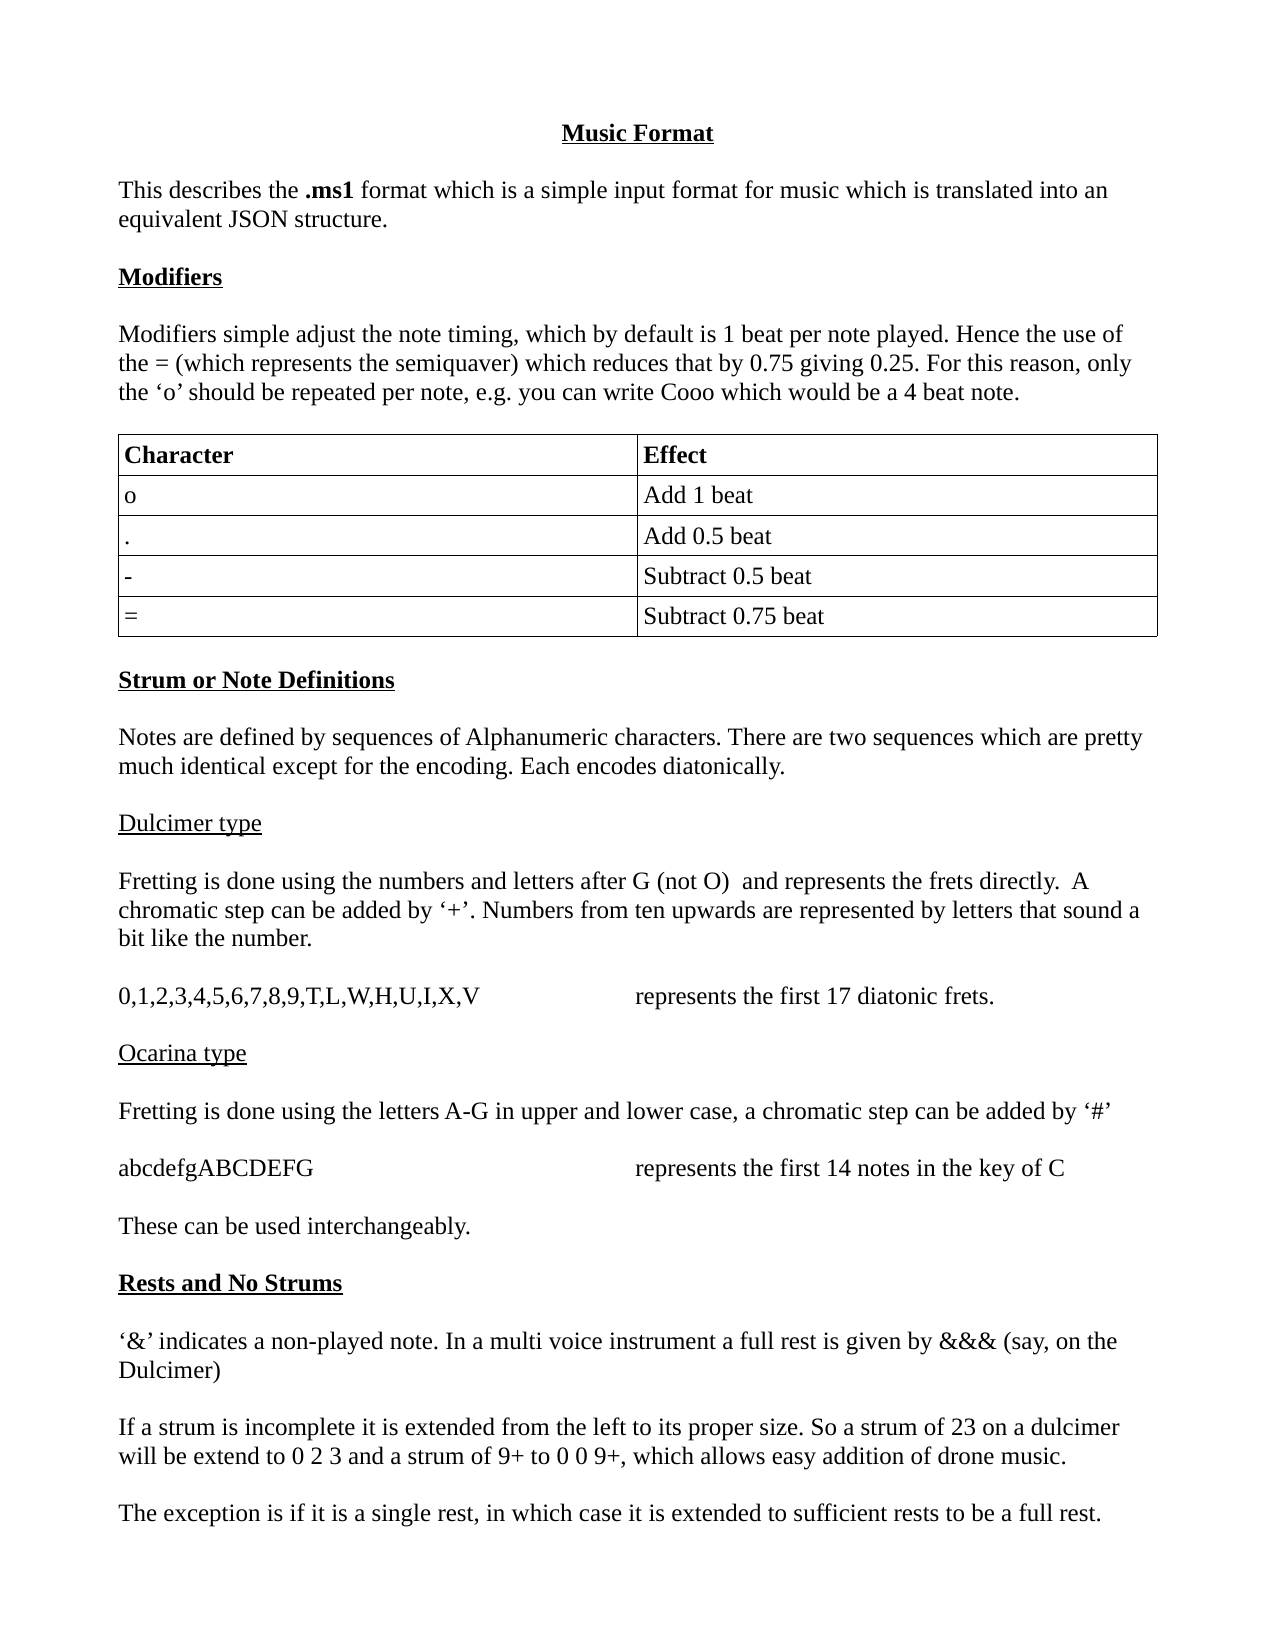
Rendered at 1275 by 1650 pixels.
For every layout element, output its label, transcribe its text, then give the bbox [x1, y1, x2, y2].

text ‘&’ indicates a non-played note. In a multi voice instrument a full rest is given by &&& (say, on the Dulcimer) [118, 1326, 1157, 1383]
text This describes the .ms1 format which is a simple input format for music which is translated into an equivalent JSON structure. [118, 176, 1157, 233]
table_cell Add 0.5 beat [638, 516, 1157, 555]
table_header Character [119, 435, 637, 475]
text Ocarina type [118, 1038, 1157, 1067]
text These can be used interchangeably. [118, 1211, 1157, 1240]
text Dulcimer type [118, 808, 1157, 837]
table_cell Add 1 beat [638, 476, 1157, 515]
text Fretting is done using the letters A-G in upper and lower case, a chromatic step can be added by ‘#’ [118, 1096, 1157, 1125]
text Rests and No Strums [118, 1268, 1157, 1297]
text Music Format [118, 118, 1157, 147]
table_header Effect [638, 435, 1157, 475]
table_cell . [119, 516, 637, 555]
text abcdefgABCDEFG represents the first 14 notes in the key of C [118, 1153, 1157, 1182]
text Modifiers simple adjust the note timing, which by default is 1 beat per note played. Hence the use of the = (which represents the semiquaver) which reduces that by 0.75 giving 0.25. For this reason, only the ‘o’ should be repeated per note, e.g. you can write Cooo which would be a 4 beat note. [118, 319, 1157, 406]
text Fretting is done using the numbers and letters after G (not O) and represents the frets directly. A chromatic step can be added by ‘+’. Numbers from ten upwards are represented by letters that sound a bit like the number. [118, 866, 1157, 952]
table_cell Subtract 0.75 beat [638, 597, 1157, 636]
text Modifiers [118, 262, 1157, 291]
text Strum or Note Definitions [118, 665, 1157, 693]
text Notes are defined by sequences of Alphanumeric characters. There are two sequences which are pretty much identical except for the encoding. Each encodes diatonically. [118, 722, 1157, 780]
text The exception is if it is a single rest, in which case it is extended to sufficient rests to be a full rest. [118, 1498, 1157, 1527]
text 0,1,2,3,4,5,6,7,8,9,T,L,W,H,U,I,X,V represents the first 17 diatonic frets. [118, 981, 1157, 1010]
table_cell Subtract 0.5 beat [638, 556, 1157, 596]
table_cell = [119, 597, 637, 636]
table_cell - [119, 556, 637, 596]
text If a strum is incomplete it is extended from the left to its proper size. So a strum of 23 on a dulcimer will be extend to 0 2 3 and a strum of 9+ to 0 0 9+, which allows easy addition of drone music. [118, 1412, 1157, 1470]
table_cell o [119, 476, 637, 515]
